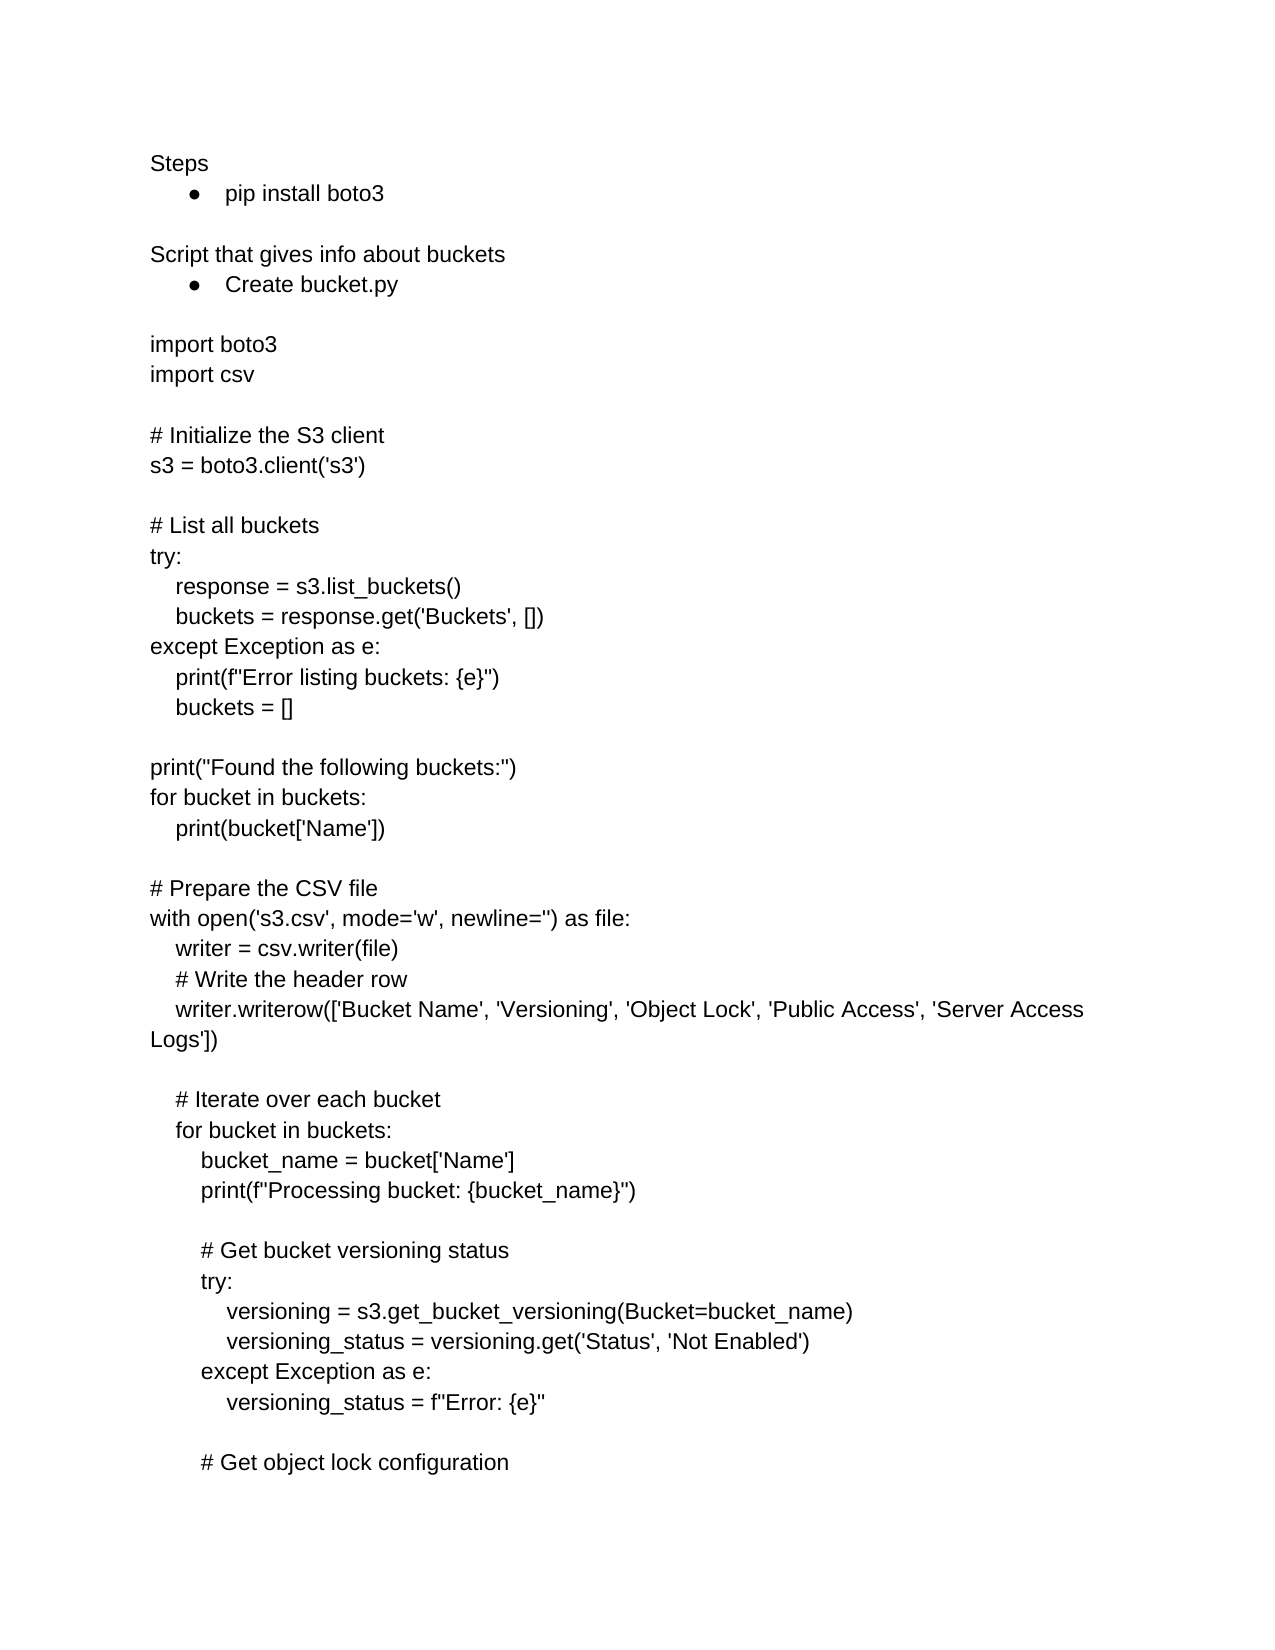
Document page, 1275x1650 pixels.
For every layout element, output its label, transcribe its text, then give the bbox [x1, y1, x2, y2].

text versioning_status = versioning.get('Status', 'Not Enabled') [150, 1328, 1125, 1354]
text # Get object lock configuration [150, 1449, 1125, 1475]
text import boto3 [150, 331, 1125, 358]
text except Exception as e: [150, 633, 1125, 660]
text for bucket in buckets: [150, 1117, 1125, 1143]
text # Prepare the CSV file [150, 875, 1125, 901]
list Create bucket.py [187, 271, 1125, 297]
text import csv [150, 361, 1125, 388]
text # Initialize the S3 client [150, 422, 1125, 448]
text print("Found the following buckets:") [150, 754, 1125, 781]
text # Get bucket versioning status [150, 1237, 1125, 1264]
text bucket_name = bucket['Name'] [150, 1147, 1125, 1173]
text writer.writerow(['Bucket Name', 'Versioning', 'Object Lock', 'Public Access', 'Server Access Logs']) [150, 996, 1125, 1052]
text print(f"Error listing buckets: {e}") [150, 663, 1125, 690]
text Script that gives info about buckets [150, 241, 1125, 267]
text # Write the header row [150, 966, 1125, 992]
text # List all buckets [150, 512, 1125, 539]
text buckets = [] [150, 694, 1125, 720]
text buckets = response.get('Buckets', []) [150, 603, 1125, 629]
text Steps [150, 150, 1125, 176]
text except Exception as e: [150, 1358, 1125, 1385]
text for bucket in buckets: [150, 784, 1125, 811]
text response = s3.list_buckets() [150, 573, 1125, 599]
text print(bucket['Name']) [150, 814, 1125, 841]
text # Iterate over each bucket [150, 1086, 1125, 1113]
text s3 = boto3.client('s3') [150, 452, 1125, 478]
text versioning = s3.get_bucket_versioning(Bucket=bucket_name) [150, 1298, 1125, 1324]
text try: [150, 543, 1125, 569]
text try: [150, 1268, 1125, 1294]
text print(f"Processing bucket: {bucket_name}") [150, 1177, 1125, 1203]
text with open('s3.csv', mode='w', newline='') as file: [150, 905, 1125, 932]
list pip install boto3 [187, 180, 1125, 237]
text writer = csv.writer(file) [150, 935, 1125, 962]
text versioning_status = f"Error: {e}" [150, 1388, 1125, 1415]
